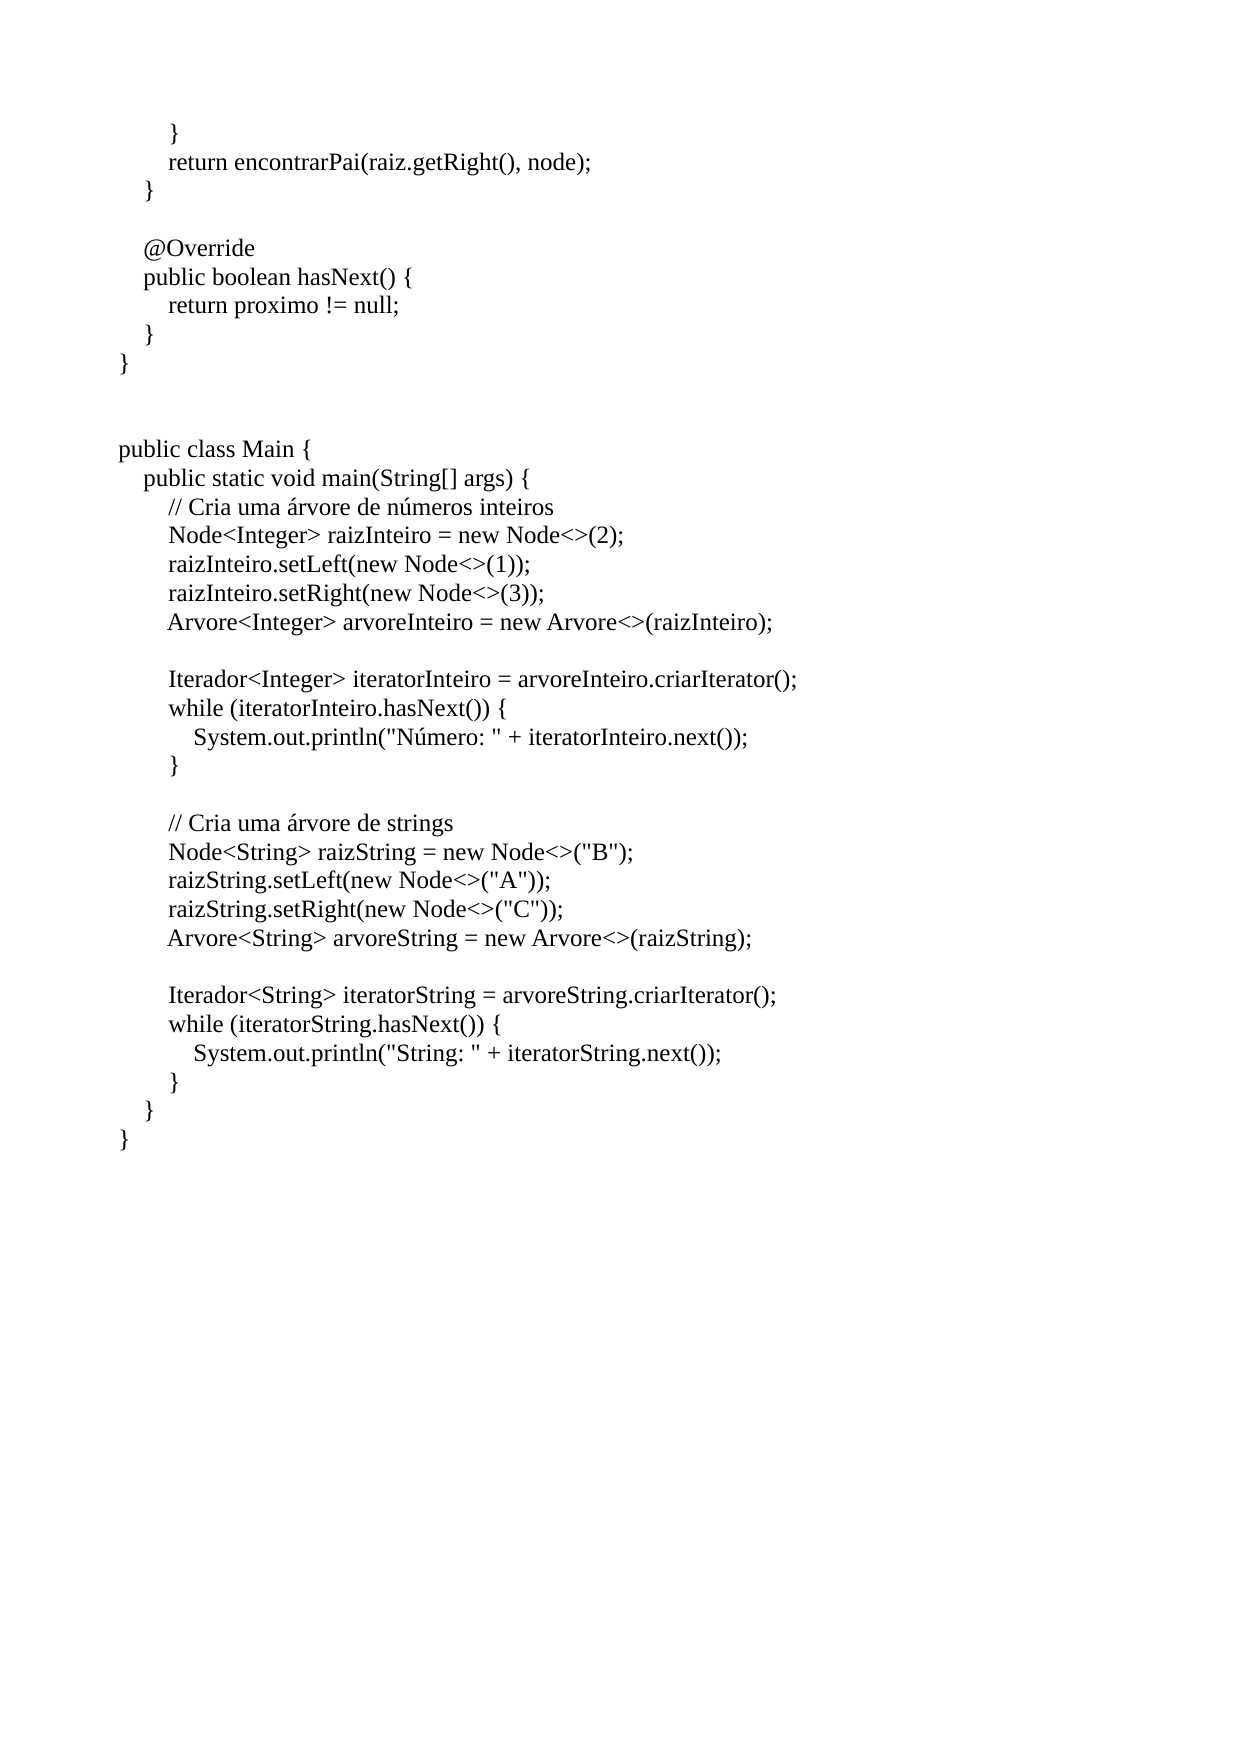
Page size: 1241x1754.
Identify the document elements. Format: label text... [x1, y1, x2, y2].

text Arvore<String> arvoreString = new Arvore<>(raizString); [118, 923, 1122, 952]
text } [118, 1096, 1122, 1124]
text } [118, 319, 1122, 348]
text public class Main { [118, 434, 1122, 463]
text // Cria uma árvore de números inteiros [118, 492, 1122, 521]
text System.out.println("String: " + iteratorString.next()); [118, 1038, 1122, 1067]
text raizString.setLeft(new Node<>("A")); [118, 866, 1122, 894]
text } [118, 751, 1122, 779]
text Arvore<Integer> arvoreInteiro = new Arvore<>(raizInteiro); [118, 607, 1122, 636]
text System.out.println("Número: " + iteratorInteiro.next()); [118, 722, 1122, 751]
text return proximo != null; [118, 291, 1122, 319]
text } [118, 1067, 1122, 1096]
text raizString.setRight(new Node<>("C")); [118, 894, 1122, 923]
text Iterador<String> iteratorString = arvoreString.criarIterator(); [118, 981, 1122, 1009]
text raizInteiro.setLeft(new Node<>(1)); [118, 549, 1122, 578]
text } [118, 118, 1122, 147]
text Node<String> raizString = new Node<>("B"); [118, 837, 1122, 866]
text raizInteiro.setRight(new Node<>(3)); [118, 578, 1122, 607]
text return encontrarPai(raiz.getRight(), node); [118, 147, 1122, 176]
text while (iteratorString.hasNext()) { [118, 1009, 1122, 1038]
text // Cria uma árvore de strings [118, 808, 1122, 837]
text } [118, 176, 1122, 204]
text } [118, 1124, 1122, 1153]
text @Override [118, 233, 1122, 262]
text public static void main(String[] args) { [118, 463, 1122, 492]
text while (iteratorInteiro.hasNext()) { [118, 693, 1122, 722]
text } [118, 348, 1122, 377]
text public boolean hasNext() { [118, 262, 1122, 291]
text Node<Integer> raizInteiro = new Node<>(2); [118, 521, 1122, 549]
text Iterador<Integer> iteratorInteiro = arvoreInteiro.criarIterator(); [118, 664, 1122, 693]
